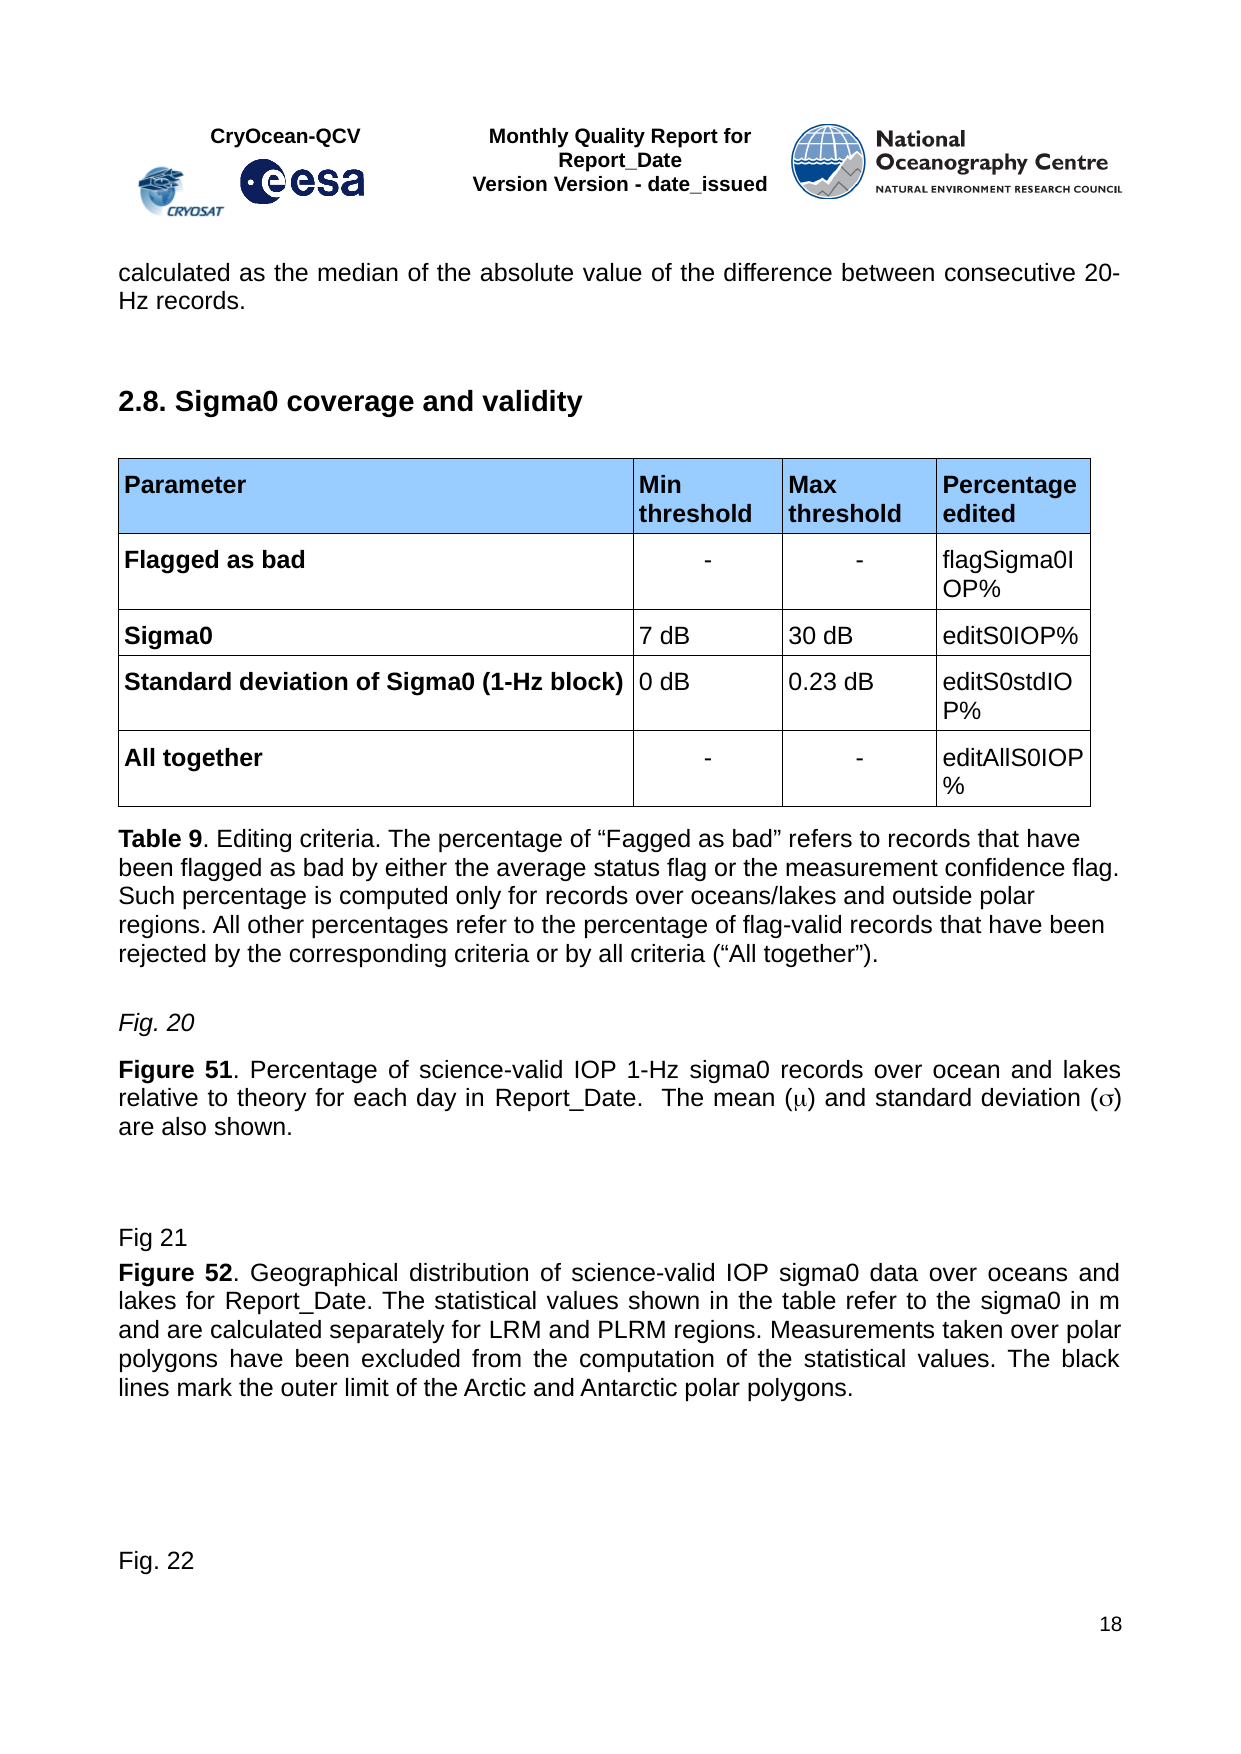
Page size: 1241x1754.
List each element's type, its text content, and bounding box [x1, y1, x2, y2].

text Fig. 22 [118, 1546, 1122, 1575]
table_header Percentage edited [937, 459, 1090, 533]
text Fig 21 [118, 1223, 1122, 1252]
text Figure 52. Geographical distribution of science-valid IOP sigma0 data over oceans and lakes for Report_Date. The statistical values shown in the table refer to the sigma0 in m and are calculated separately for LRM and PLRM regions. Measurements taken over polar polygons have been excluded from the computation of the statistical values. The black lines mark the outer limit of the Arctic and Antarctic polar polygons. [118, 1257, 1122, 1401]
text 2.8. Sigma0 coverage and validity [118, 384, 1122, 418]
text calculated as the median of the absolute value of the difference between consecutive 20-Hz records. [118, 257, 1122, 315]
table_cell Flagged as bad [119, 534, 633, 608]
table_cell 7 dB [634, 610, 782, 655]
table_cell - [783, 534, 936, 608]
table_cell 30 dB [783, 610, 936, 655]
table_cell - [634, 731, 782, 806]
table_header Max threshold [783, 459, 936, 533]
table_cell 0.23 dB [783, 656, 936, 730]
table_cell editS0stdIOP% [937, 656, 1090, 730]
table_cell Standard deviation of Sigma0 (1-Hz block) [119, 656, 633, 730]
table_cell 0 dB [634, 656, 782, 730]
table_cell All together [119, 731, 633, 806]
text Fig. 20 [118, 1008, 1122, 1037]
table_cell flagSigma0IOP% [937, 534, 1090, 608]
table_cell - [634, 534, 782, 608]
table_cell editAllS0IOP% [937, 731, 1090, 806]
picture [118, 159, 364, 224]
table_cell - [783, 731, 936, 806]
table_cell Sigma0 [119, 610, 633, 655]
text Table 9. Editing criteria. The percentage of “Fagged as bad” refers to records that have been flagged as bad by either the average status flag or the measurement confidence flag. Such percentage is computed only for records over oceans/lakes and outside polar regions. All other percentages refer to the percentage of flag-valid records that have been rejected by the corresponding criteria or by all criteria (“All together”). [118, 824, 1122, 968]
table_header Parameter [119, 459, 633, 533]
table_header Min threshold [634, 459, 782, 533]
table_cell editS0IOP% [937, 610, 1090, 655]
text Figure 51. Percentage of science-valid IOP 1-Hz sigma0 records over ocean and lakes relative to theory for each day in Report_Date. The mean (μ) and standard deviation (σ) are also shown. [118, 1055, 1122, 1141]
